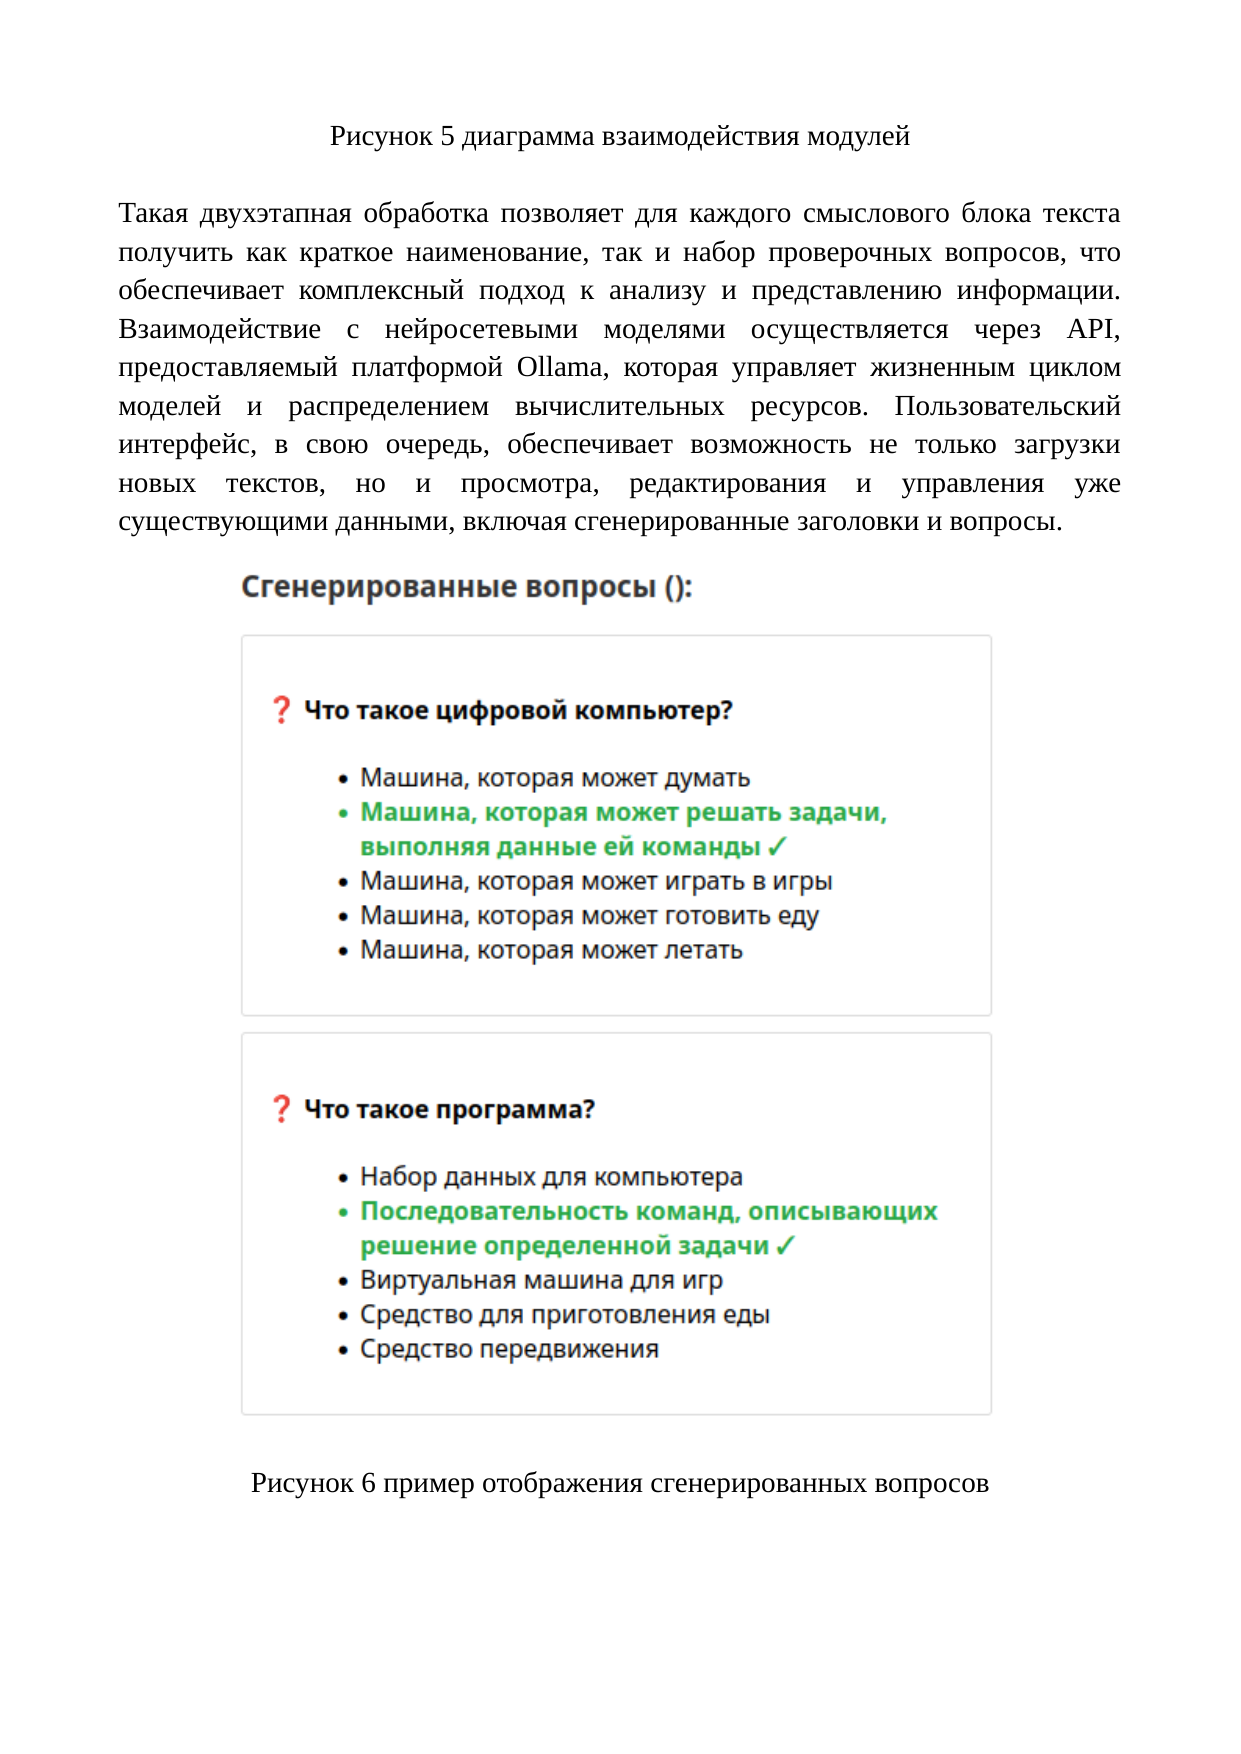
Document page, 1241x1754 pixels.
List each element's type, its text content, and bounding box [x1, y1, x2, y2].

text Такая двухэтапная обработка позволяет для каждого смыслового блока текста получить как краткое наименование, так и набор проверочных вопросов, что обеспечивает комплексный подход к анализу и представлению информации. Взаимодействие с нейросетевыми моделями осуществляется через API, предоставляемый платформой Ollama, которая управляет жизненным циклом моделей и распределением вычислительных ресурсов. Пользовательский интерфейс, в свою очередь, обеспечивает возможность не только загрузки новых текстов, но и просмотра, редактирования и управления уже существующими данными, включая сгенерированные заголовки и вопросы. [118, 195, 1122, 537]
picture [221, 542, 1019, 1422]
text Рисунок 6 пример отображения сгенерированных вопросов [118, 1465, 1122, 1499]
text Рисунок 5 диаграмма взаимодействия модулей [118, 118, 1122, 152]
